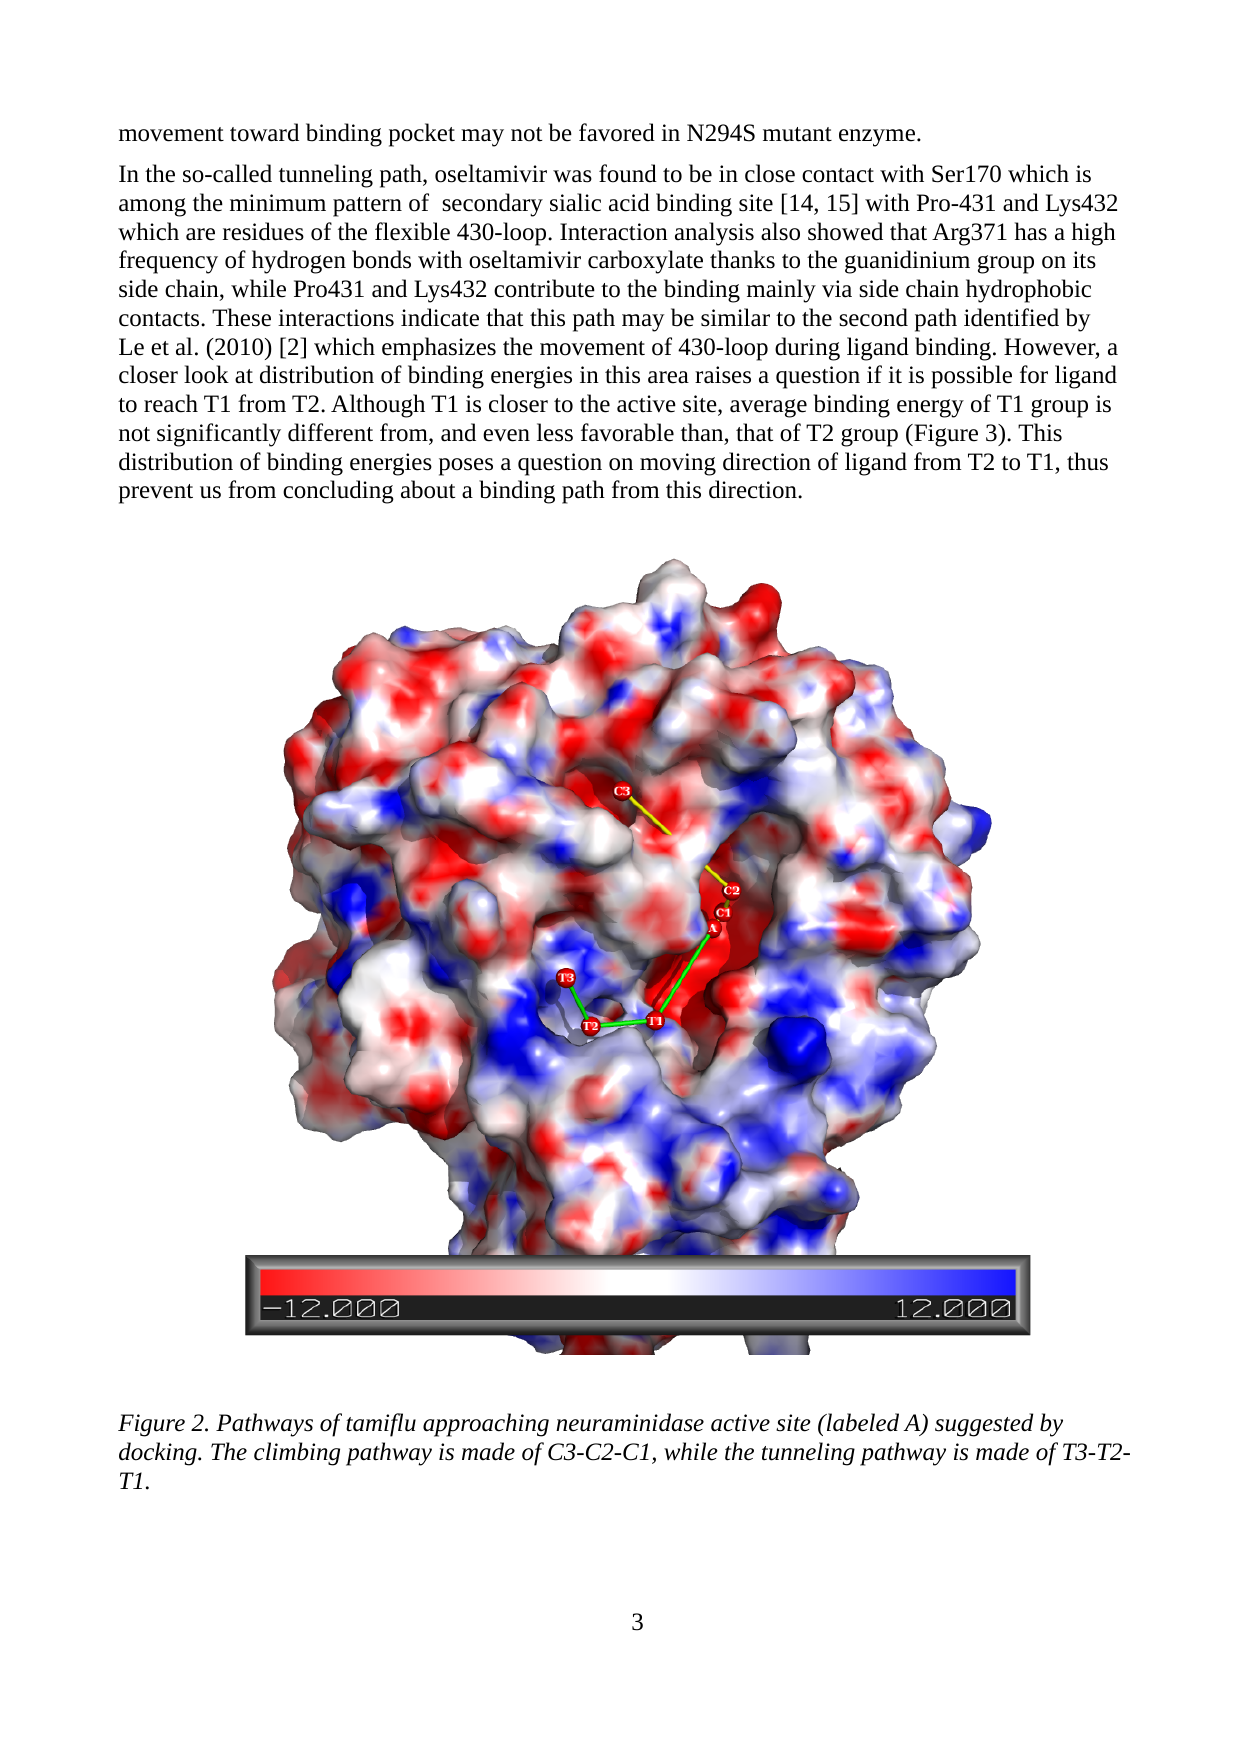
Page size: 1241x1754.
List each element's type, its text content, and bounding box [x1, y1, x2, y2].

text movement toward binding pocket may not be favored in N294S mutant enzyme. [118, 118, 1122, 147]
text In the so-called tunneling path, oseltamivir was found to be in close contact with Ser170 which is among the minimum pattern of secondary sialic acid binding site [14, 15] with Pro-431 and Lys432 which are residues of the flexible 430-loop. Interaction analysis also showed that Arg371 has a high frequency of hydrogen bonds with oseltamivir carboxylate thanks to the guanidinium group on its side chain, while Pro431 and Lys432 contribute to the binding mainly via side chain hydrophobic contacts. These interactions indicate that this path may be similar to the second path identified by Le et al. (2010) [2] which emphasizes the movement of 430-loop during ligand binding. However, a closer look at distribution of binding energies in this area raises a question if it is possible for ligand to reach T1 from T2. Although T1 is closer to the active site, average binding energy of T1 group is not significantly different from, and even less favorable than, that of T2 group (Figure 3). This distribution of binding energies poses a question on moving direction of ligand from T2 to T1, thus prevent us from concluding about a binding path from this direction. [118, 159, 1122, 504]
picture [158, 516, 1117, 1355]
text Figure 2. Pathways of tamiflu approaching neuraminidase active site (labeled A) suggested by docking. The climbing pathway is made of C3-C2-C1, while the tunneling pathway is made of T3-T2-T1. [118, 1408, 1157, 1495]
